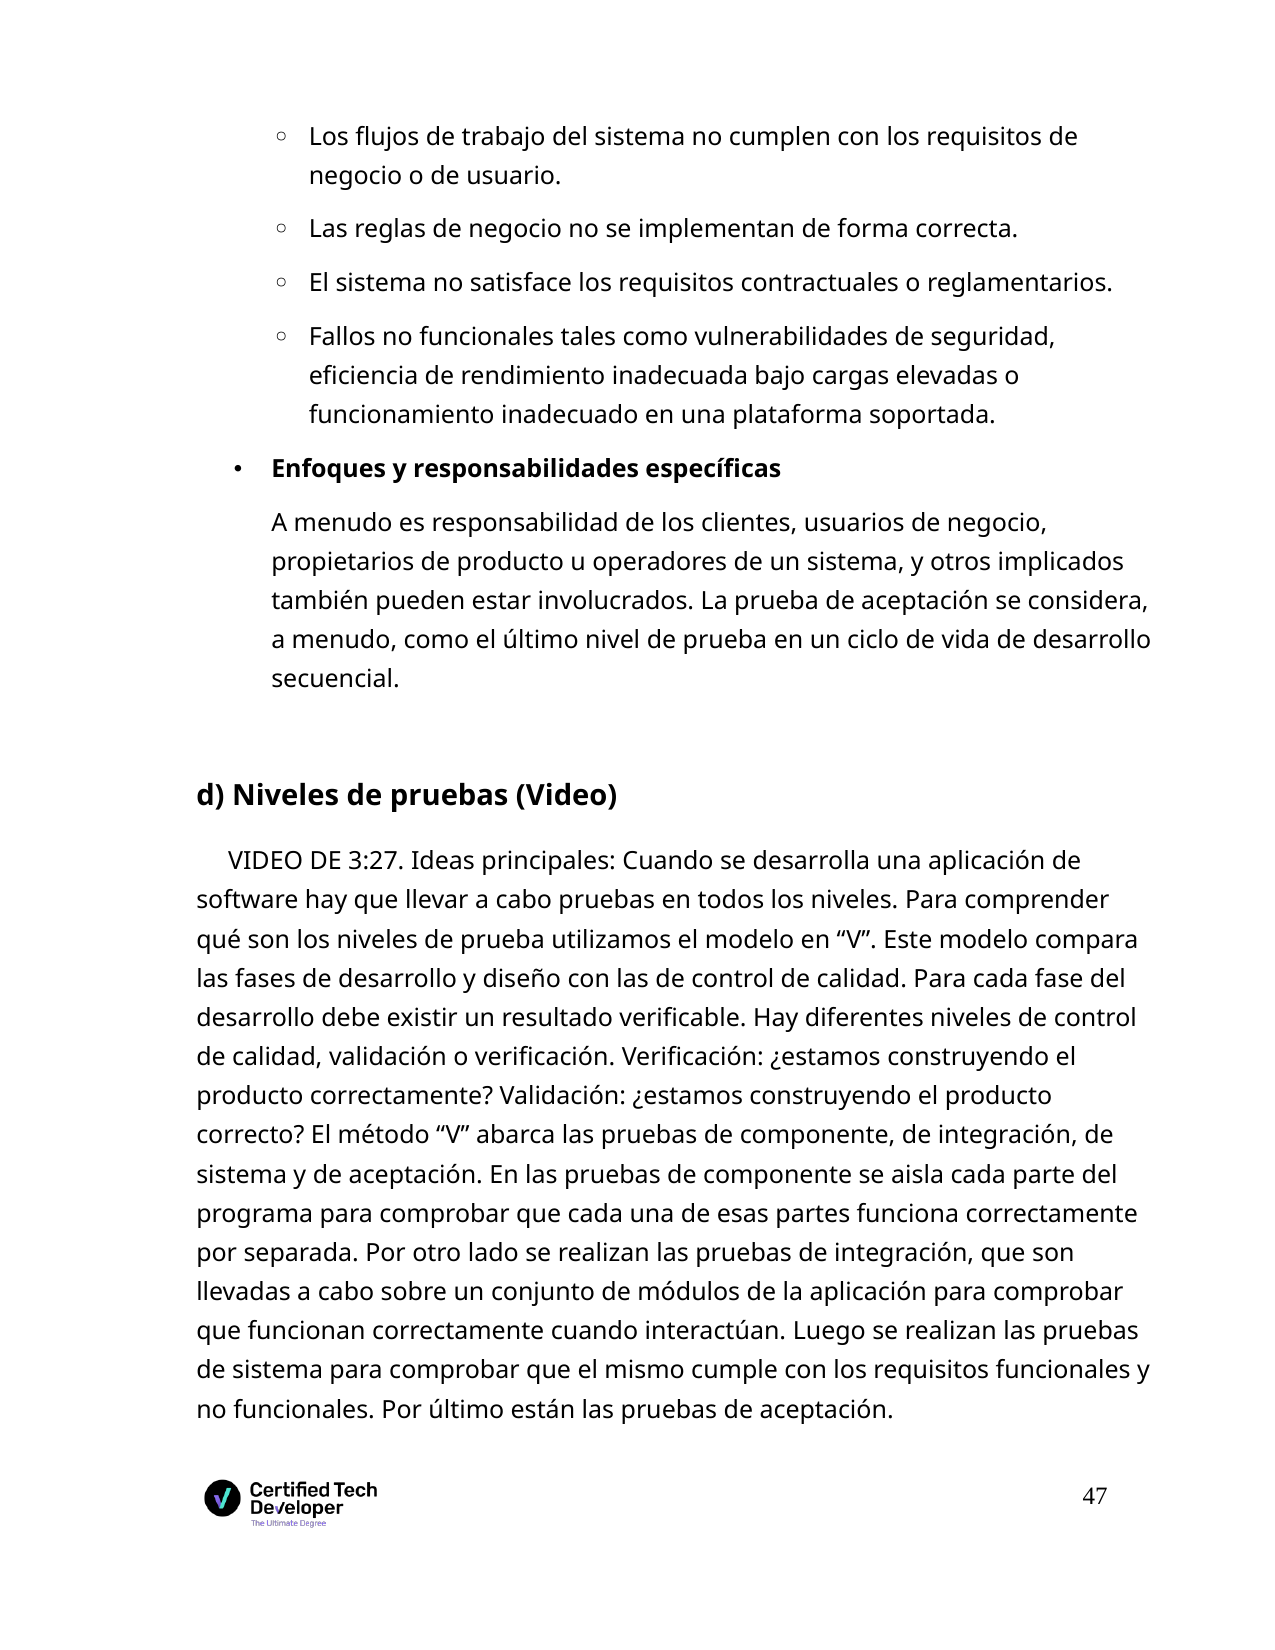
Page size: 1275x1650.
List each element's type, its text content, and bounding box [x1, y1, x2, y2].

subtitle d) Niveles de pruebas (Video) [196, 774, 1156, 813]
list Fallos no funcionales tales como vulnerabilidades de seguridad, eficiencia de rendimiento inadecuada bajo cargas elevadas o funcionamiento inadecuado en una plataforma soportada. [271, 318, 1156, 431]
list Los flujos de trabajo del sistema no cumplen con los requisitos de negocio o de usuario. [271, 118, 1156, 191]
list Enfoques y responsabilidades específicas [233, 451, 1156, 485]
picture [196, 1466, 388, 1532]
list Las reglas de negocio no se implementan de forma correcta. [271, 211, 1156, 245]
list El sistema no satisface los requisitos contractuales o reglamentarios. [271, 265, 1156, 299]
list A menudo es responsabilidad de los clientes, usuarios de negocio, propietarios de producto u operadores de un sistema, y otros implicados también pueden estar involucrados. La prueba de aceptación se considera, a menudo, como el último nivel de prueba en un ciclo de vida de desarrollo secuencial. [233, 504, 1156, 695]
text VIDEO DE 3:27. Ideas principales: Cuando se desarrolla una aplicación de software hay que llevar a cabo pruebas en todos los niveles. Para comprender qué son los niveles de prueba utilizamos el modelo en “V”. Este modelo compara las fases de desarrollo y diseño con las de control de calidad. Para cada fase del desarrollo debe existir un resultado verificable. Hay diferentes niveles de control de calidad, validación o verificación. Verificación: ¿estamos construyendo el producto correctamente? Validación: ¿estamos construyendo el producto correcto? El método “V” abarca las pruebas de componente, de integración, de sistema y de aceptación. En las pruebas de componente se aisla cada parte del programa para comprobar que cada una de esas partes funciona correctamente por separada. Por otro lado se realizan las pruebas de integración, que son llevadas a cabo sobre un conjunto de módulos de la aplicación para comprobar que funcionan correctamente cuando interactúan. Luego se realizan las pruebas de sistema para comprobar que el mismo cumple con los requisitos funcionales y no funcionales. Por último están las pruebas de aceptación. [196, 843, 1156, 1425]
